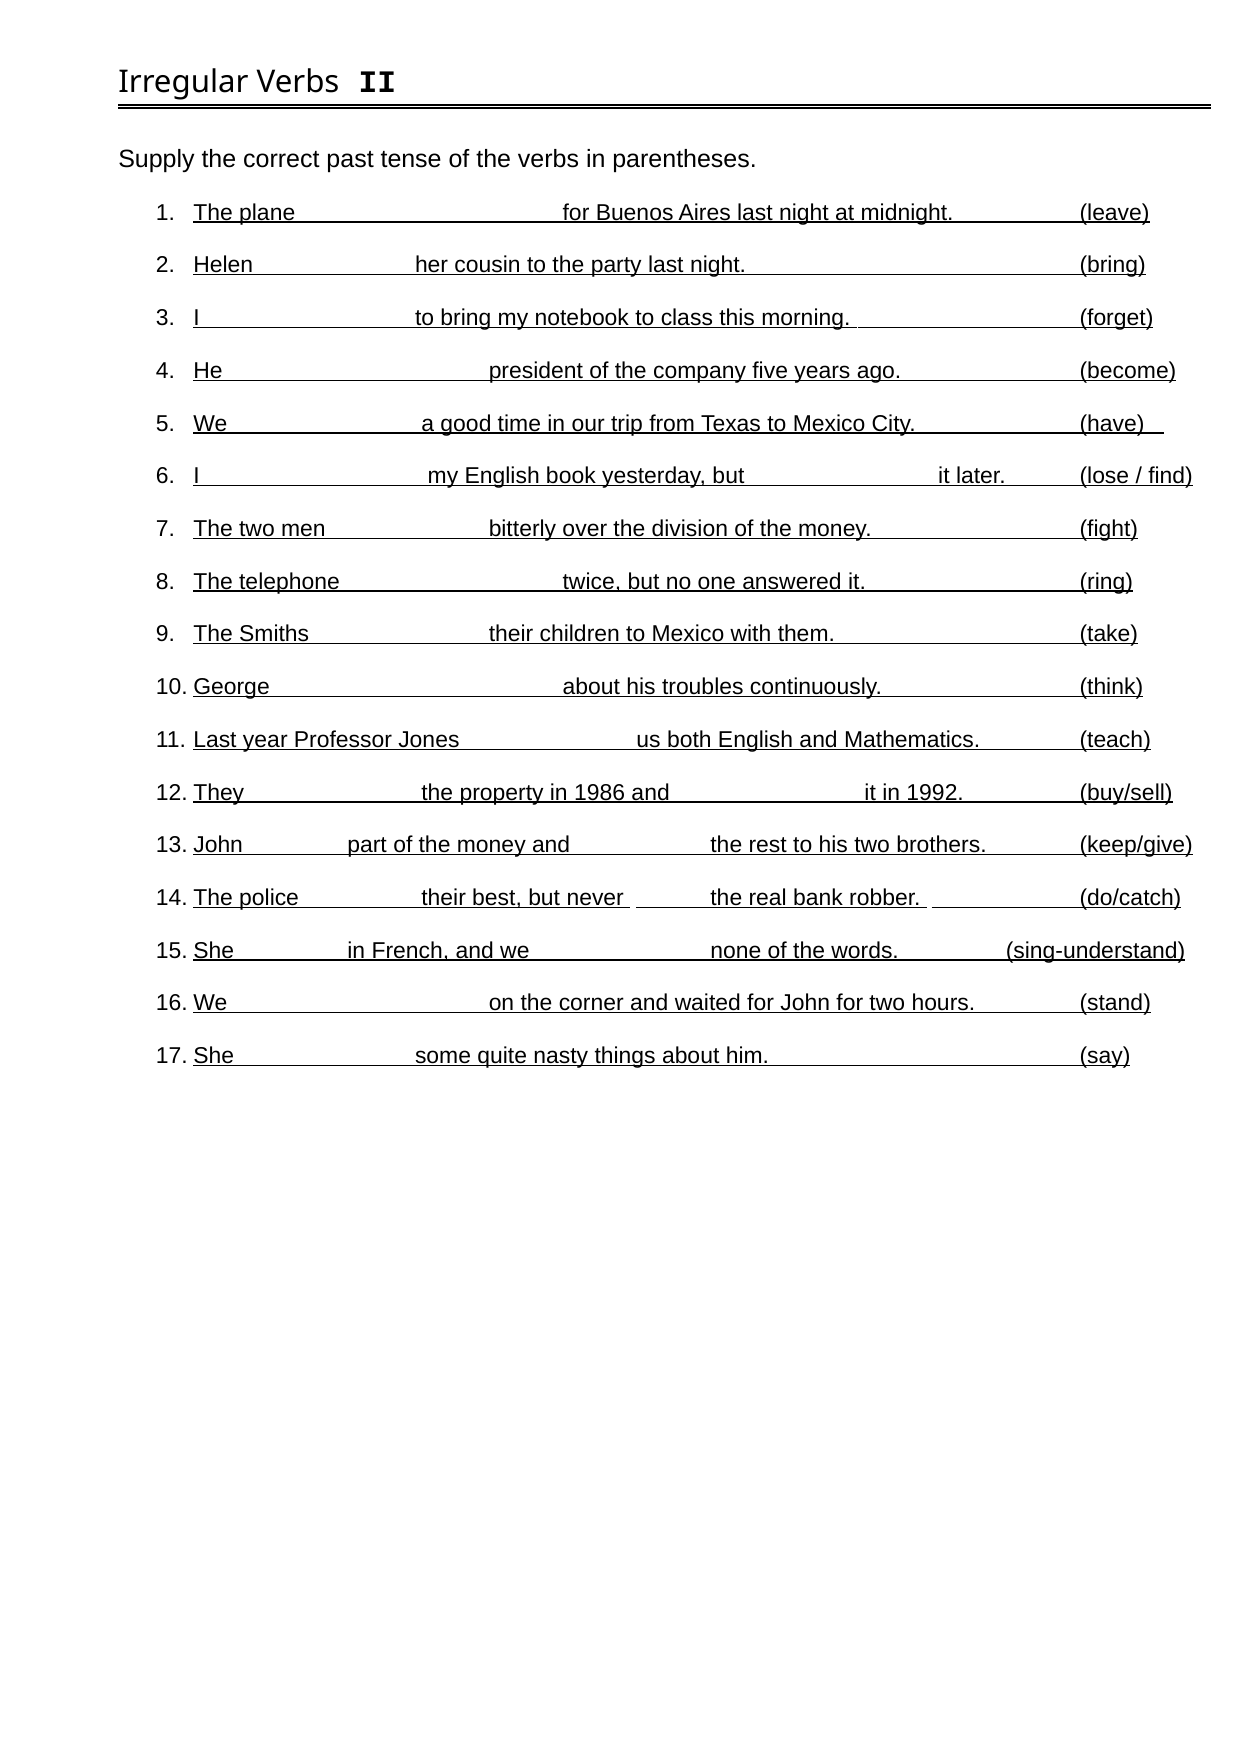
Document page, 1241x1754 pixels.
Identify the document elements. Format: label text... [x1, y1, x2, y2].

list The telephone twice, but no one answered it. (ring) [156, 568, 1211, 594]
list John part of the money and the rest to his two brothers. (keep/give) [156, 831, 1211, 858]
list She in French, and we none of the words. (sing-understand) [156, 937, 1211, 963]
list I to bring my notebook to class this morning. (forget) [156, 304, 1211, 331]
list She some quite nasty things about him. (say) [156, 1042, 1211, 1068]
list The police their best, but never the real bank robber. (do/catch) [156, 884, 1211, 910]
list We a good time in our trip from Texas to Mexico City. (have) [156, 409, 1211, 436]
list The two men bitterly over the division of the money. (fight) [156, 515, 1211, 541]
list Last year Professor Jones us both English and Mathematics. (teach) [156, 726, 1211, 752]
list Helen her cousin to the party last night. (bring) [156, 251, 1211, 278]
list They the property in 1986 and it in 1992. (buy/sell) [156, 778, 1211, 805]
list I my English book yesterday, but it later. (lose / find) [156, 462, 1211, 489]
text Supply the correct past tense of the verbs in parentheses. [118, 144, 1211, 172]
list George about his troubles continuously. (think) [156, 673, 1211, 699]
list He president of the company five years ago. (become) [156, 357, 1211, 383]
list We on the corner and waited for John for two hours. (stand) [156, 989, 1211, 1016]
subtitle Irregular Verbs II [118, 59, 1211, 104]
list The plane for Buenos Aires last night at midnight. (leave) [156, 199, 1211, 225]
list The Smiths their children to Mexico with them. (take) [156, 620, 1211, 647]
